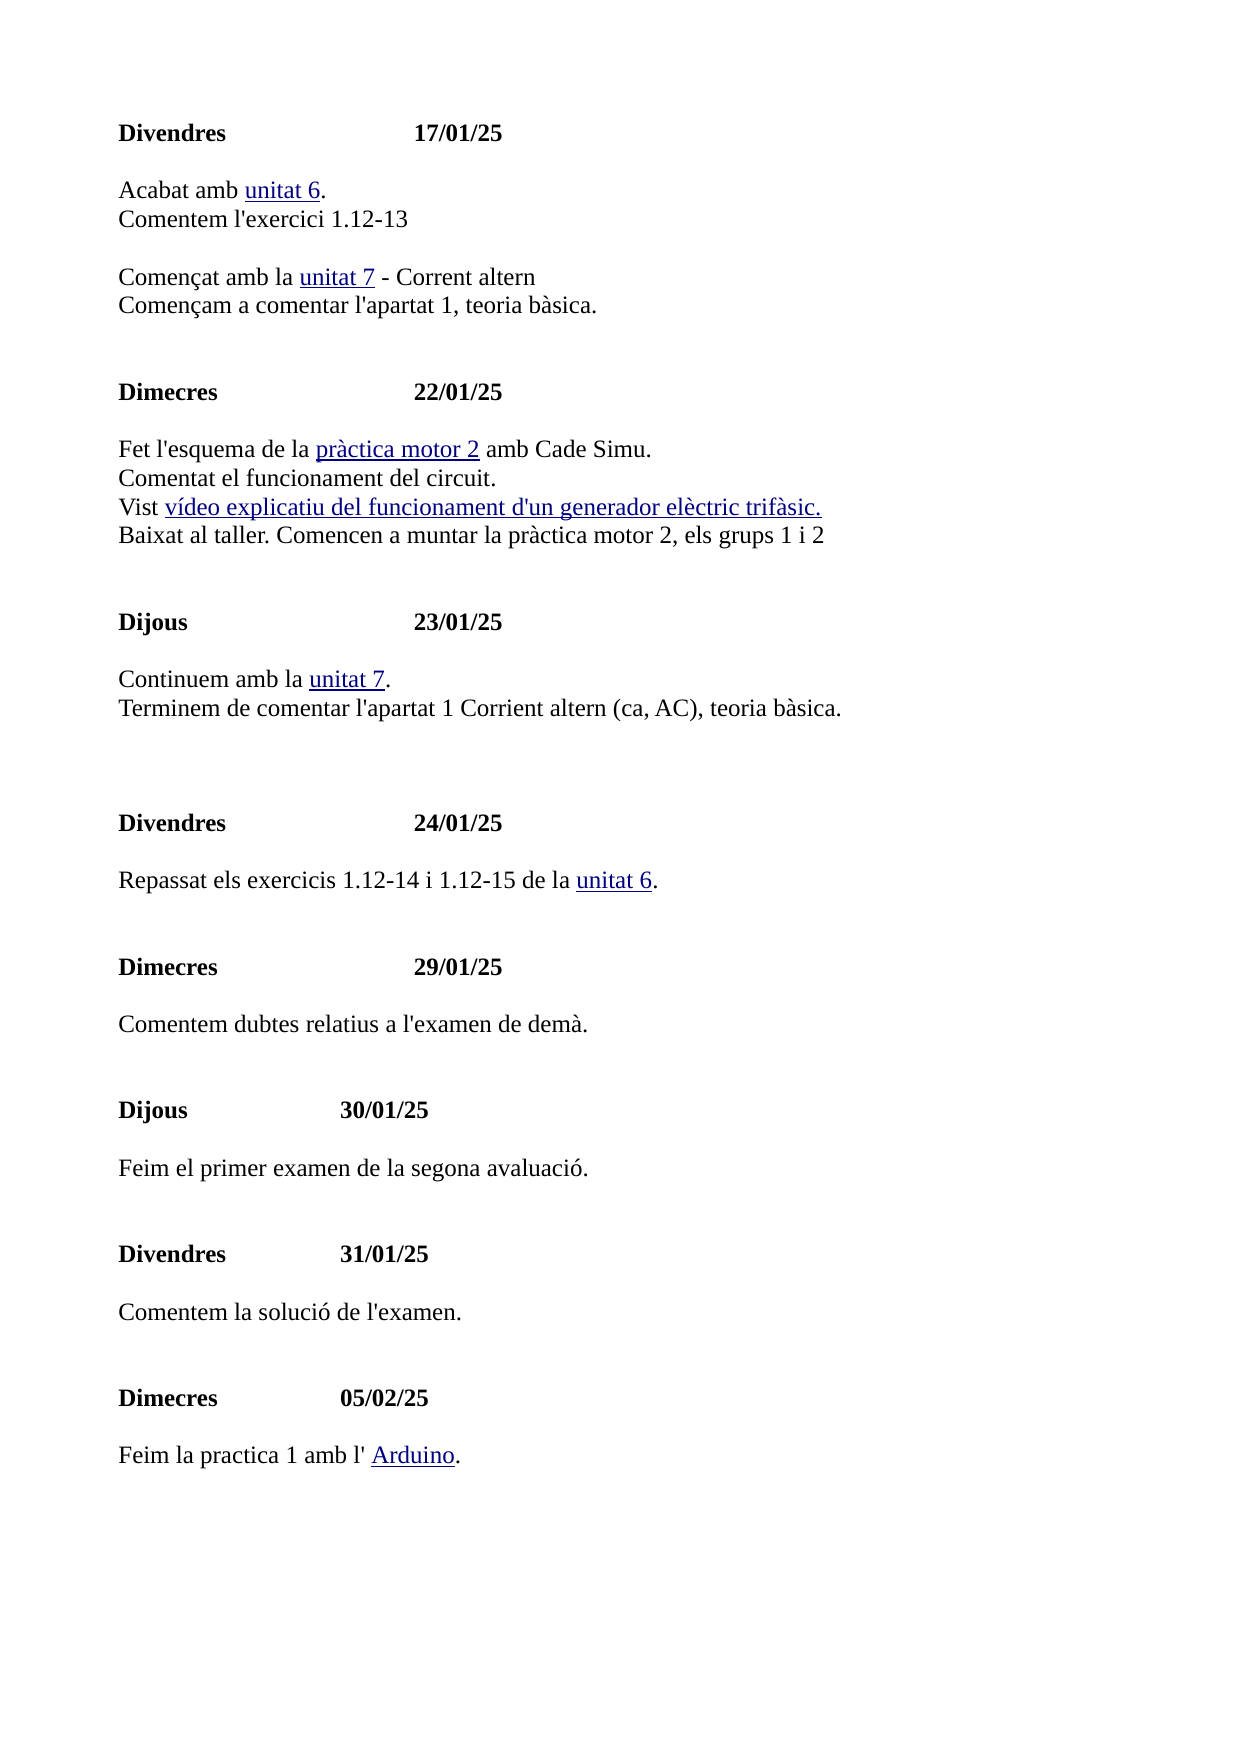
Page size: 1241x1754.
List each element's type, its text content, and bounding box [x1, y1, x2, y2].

text Baixat al taller. Comencen a muntar la pràctica motor 2, els grups 1 i 2 [118, 521, 1122, 549]
text Feim el primer examen de la segona avaluació. [118, 1153, 1122, 1182]
text Dimecres 29/01/25 [118, 952, 1122, 981]
text Continuem amb la unitat 7. [118, 664, 1122, 693]
text Repassat els exercicis 1.12-14 i 1.12-15 de la unitat 6. [118, 866, 1122, 894]
text Feim la practica 1 amb l' Arduino. [118, 1441, 1122, 1469]
text Divendres 17/01/25 [118, 118, 1122, 147]
text Comentem dubtes relatius a l'examen de demà. [118, 1009, 1122, 1038]
text Començam a comentar l'apartat 1, teoria bàsica. [118, 291, 1122, 319]
text Acabat amb unitat 6. [118, 176, 1122, 204]
text Terminem de comentar l'apartat 1 Corrient altern (ca, AC), teoria bàsica. [118, 693, 1122, 722]
text Dijous 30/01/25 [118, 1096, 1122, 1124]
text Començat amb la unitat 7 - Corrent altern [118, 262, 1122, 291]
text Fet l'esquema de la pràctica motor 2 amb Cade Simu. [118, 434, 1122, 463]
text Dimecres 22/01/25 [118, 377, 1122, 406]
text Dimecres 05/02/25 [118, 1383, 1122, 1412]
text Comentem la solució de l'examen. [118, 1297, 1122, 1326]
text Dijous 23/01/25 [118, 607, 1122, 636]
text Comentat el funcionament del circuit. [118, 463, 1122, 492]
text Comentem l'exercici 1.12-13 [118, 204, 1122, 233]
text Vist vídeo explicatiu del funcionament d'un generador elèctric trifàsic. [118, 492, 1122, 521]
text Divendres 24/01/25 [118, 808, 1122, 837]
text Divendres 31/01/25 [118, 1239, 1122, 1268]
